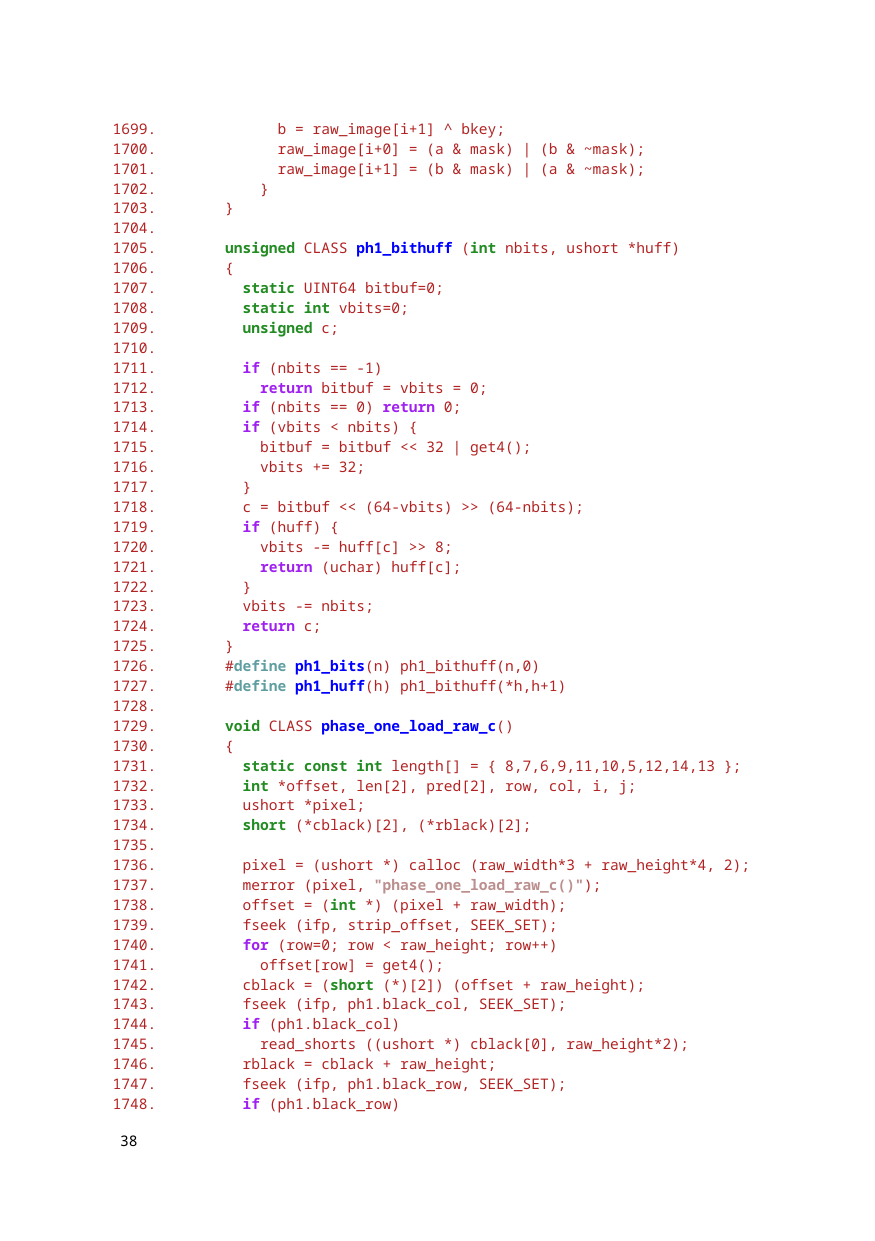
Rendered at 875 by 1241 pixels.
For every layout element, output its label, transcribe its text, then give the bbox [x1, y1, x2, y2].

list if (ph1.black_col) [112, 1014, 799, 1034]
list #define ph1_bits(n) ph1_bithuff(n,0) [112, 656, 799, 676]
list b = raw_image[i+1] ^ bkey; [112, 119, 799, 139]
list fseek (ifp, ph1.black_row, SEEK_SET); [112, 1074, 799, 1094]
list offset = (int *) (pixel + raw_width); [112, 895, 799, 914]
list int *offset, len[2], pred[2], row, col, i, j; [112, 775, 799, 795]
list { [112, 258, 799, 278]
list static UINT64 bitbuf=0; [112, 278, 799, 298]
list void CLASS phase_one_load_raw_c() [112, 716, 799, 736]
list offset[row] = get4(); [112, 954, 799, 974]
list raw_image[i+1] = (b & mask) | (a & ~mask); [112, 158, 799, 178]
list if (vbits < nbits) { [112, 417, 799, 437]
list merror (pixel, "phase_one_load_raw_c()"); [112, 875, 799, 895]
list if (nbits == -1) [112, 357, 799, 377]
list fseek (ifp, strip_offset, SEEK_SET); [112, 914, 799, 934]
list static const int length[] = { 8,7,6,9,11,10,5,12,14,13 }; [112, 755, 799, 775]
list bitbuf = bitbuf << 32 | get4(); [112, 437, 799, 457]
list if (ph1.black_row) [112, 1094, 799, 1113]
list } [112, 178, 799, 198]
list raw_image[i+0] = (a & mask) | (b & ~mask); [112, 139, 799, 158]
list static int vbits=0; [112, 298, 799, 318]
list } [112, 477, 799, 497]
list short (*cblack)[2], (*rblack)[2]; [112, 815, 799, 835]
list } [112, 198, 799, 218]
list unsigned c; [112, 318, 799, 338]
list if (huff) { [112, 517, 799, 537]
list if (nbits == 0) return 0; [112, 397, 799, 417]
list #define ph1_huff(h) ph1_bithuff(*h,h+1) [112, 676, 799, 696]
list return (uchar) huff[c]; [112, 556, 799, 576]
list unsigned CLASS ph1_bithuff (int nbits, ushort *huff) [112, 238, 799, 258]
list return bitbuf = vbits = 0; [112, 377, 799, 397]
list { [112, 736, 799, 755]
list cblack = (short (*)[2]) (offset + raw_height); [112, 974, 799, 994]
list fseek (ifp, ph1.black_col, SEEK_SET); [112, 994, 799, 1014]
list vbits -= nbits; [112, 596, 799, 616]
list return c; [112, 616, 799, 636]
list read_shorts ((ushort *) cblack[0], raw_height*2); [112, 1034, 799, 1054]
list c = bitbuf << (64-vbits) >> (64-nbits); [112, 497, 799, 517]
list for (row=0; row < raw_height; row++) [112, 934, 799, 954]
list ushort *pixel; [112, 795, 799, 815]
list vbits -= huff[c] >> 8; [112, 537, 799, 556]
list rblack = cblack + raw_height; [112, 1054, 799, 1074]
list } [112, 576, 799, 596]
list vbits += 32; [112, 457, 799, 477]
list pixel = (ushort *) calloc (raw_width*3 + raw_height*4, 2); [112, 855, 799, 875]
list } [112, 636, 799, 656]
